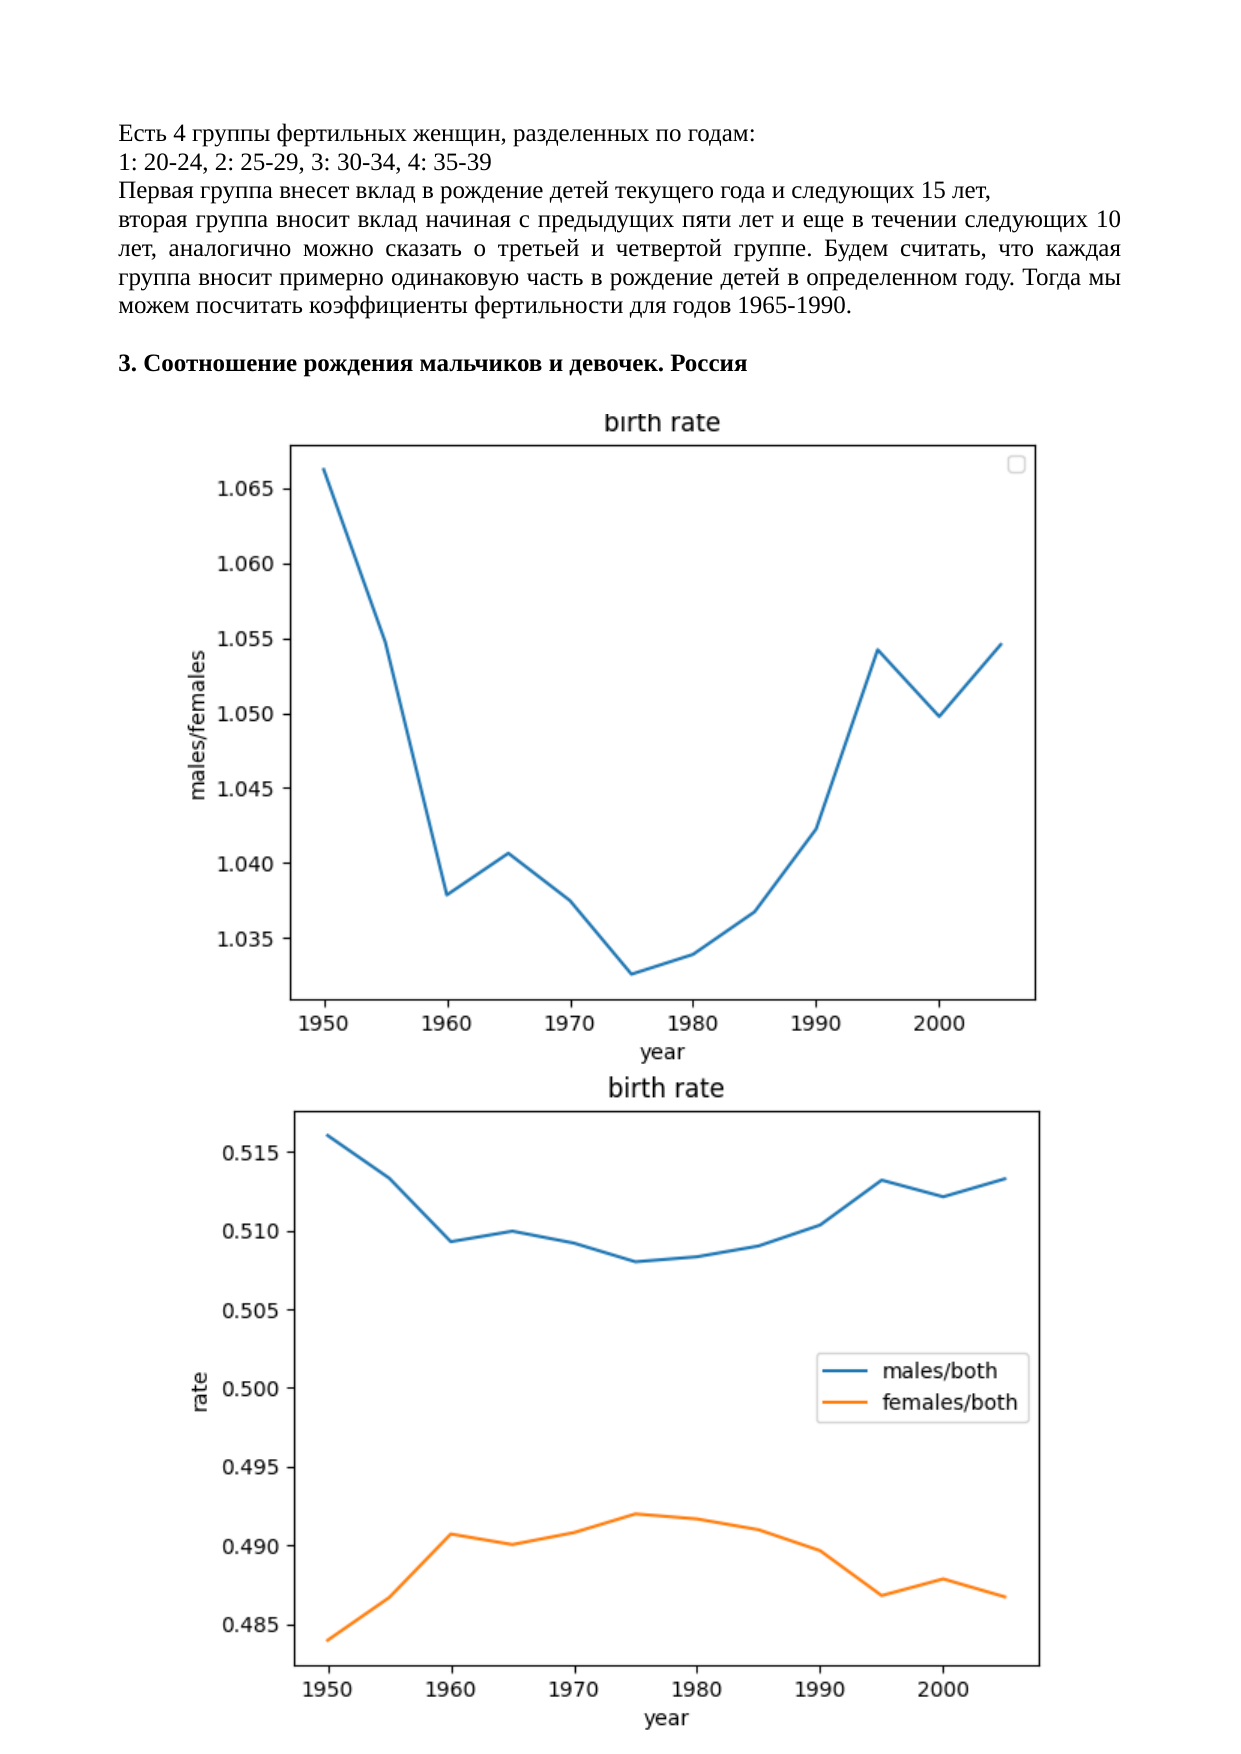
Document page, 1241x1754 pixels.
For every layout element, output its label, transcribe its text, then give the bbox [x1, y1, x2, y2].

text вторая группа вносит вклад начиная с предыдущих пяти лет и еще в течении следующих 10 лет, аналогично можно сказать о третьей и четвертой группе. Будем считать, что каждая группа вносит примерно одинаковую часть в рождение детей в определенном году. Тогда мы можем посчитать коэффициенты фертильности для годов 1965-1990. [118, 204, 1122, 319]
text Есть 4 группы фертильных женщин, разделенных по годам: [118, 118, 1122, 147]
text Первая группа внесет вклад в рождение детей текущего года и следующих 15 лет, [118, 176, 1122, 204]
picture [182, 414, 1055, 1067]
text 1: 20-24, 2: 25-29, 3: 30-34, 4: 35-39 [118, 147, 1122, 176]
text 3. Соотношение рождения мальчиков и девочек. Россия [118, 348, 1122, 377]
picture [190, 1074, 1078, 1736]
